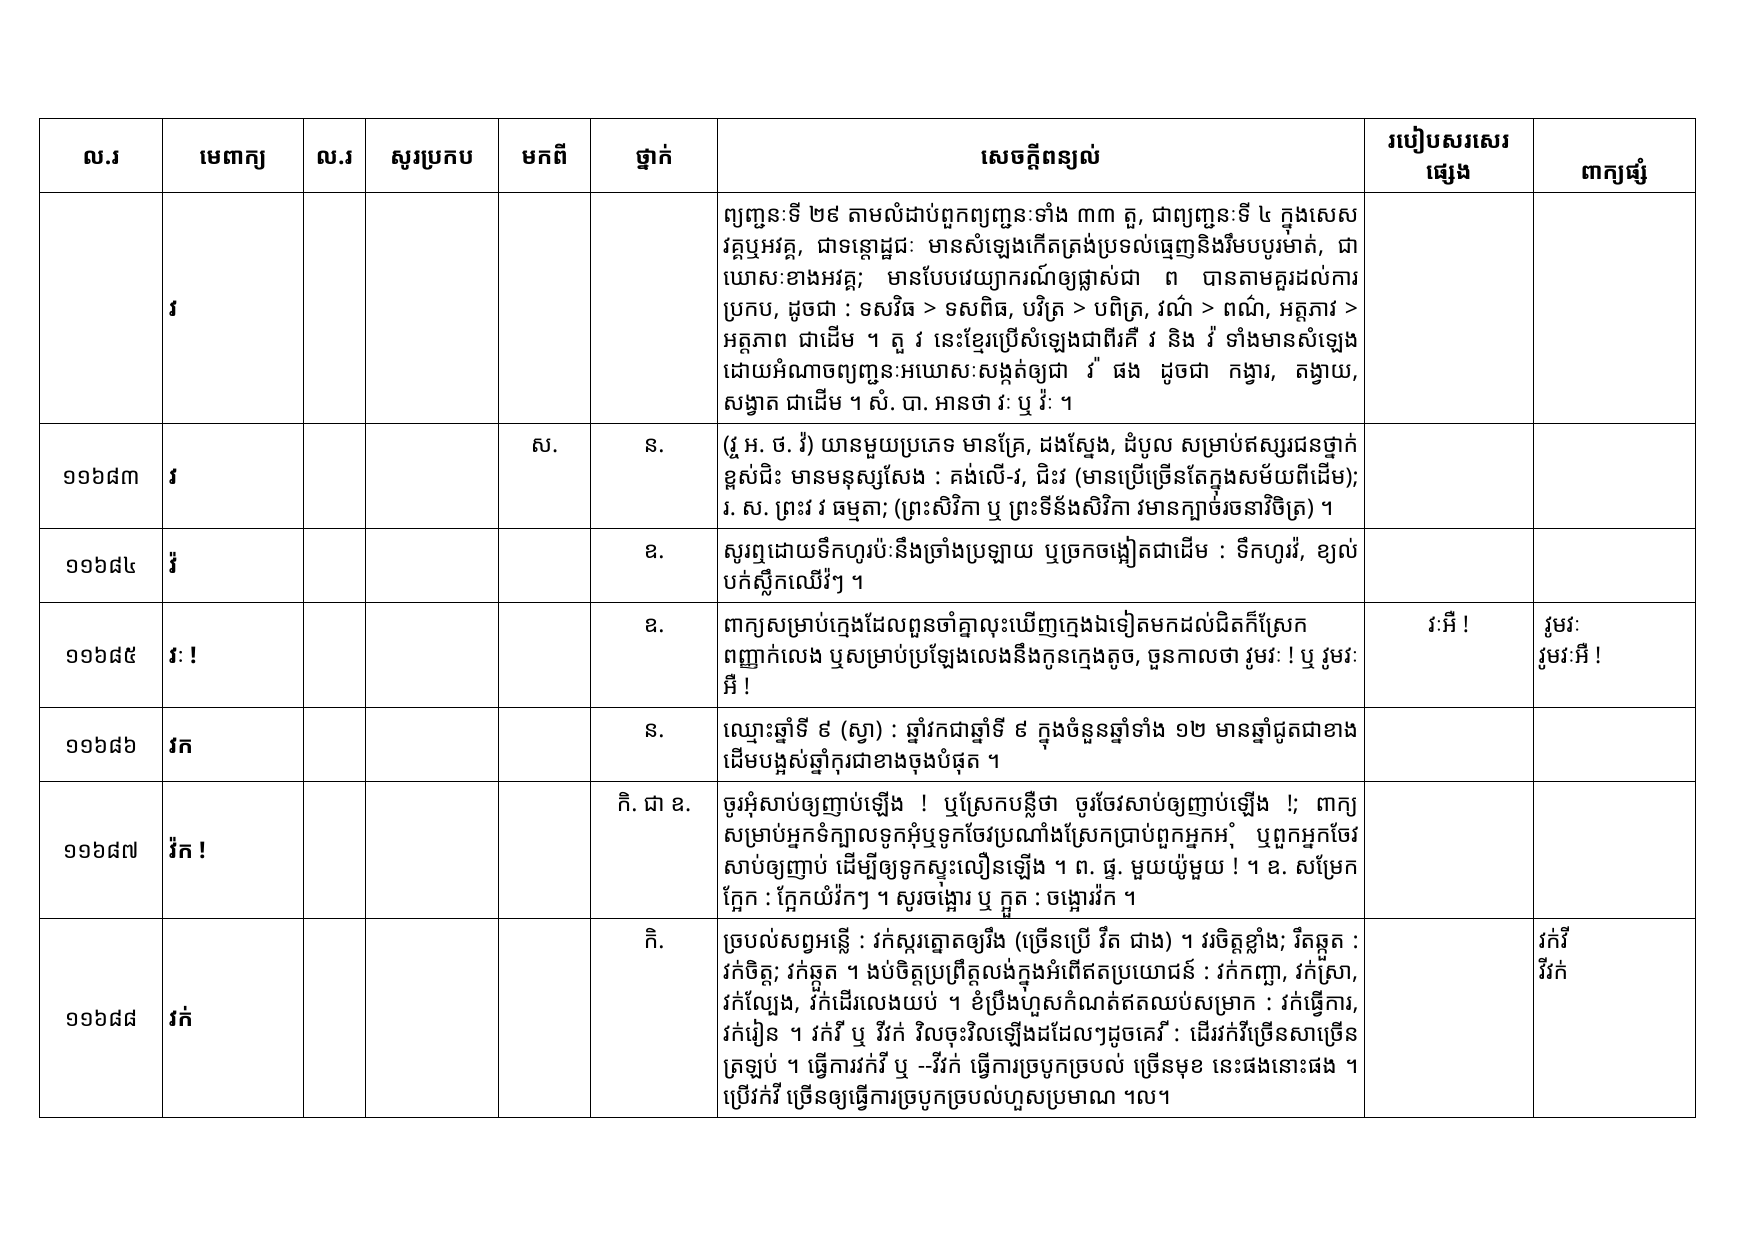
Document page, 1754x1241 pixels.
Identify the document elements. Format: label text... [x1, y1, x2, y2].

table_cell [591, 193, 717, 422]
table_cell [1365, 919, 1533, 1117]
table_cell [304, 424, 365, 528]
table_cell [366, 708, 498, 781]
table_cell វូម​វៈ វូម​វៈ​អឺ ! [1534, 603, 1695, 707]
table_cell សូរ​ឮ​ដោយ​ទឹក​ហូរ​ប៉ៈ​នឹង​ច្រាំង​ប្រឡាយ ឬ​ច្រក​ចង្អៀត​ជាដើម : ទឹក​ហូរ​វ៉, ខ្យល់​បក់​ស្លឹក​ឈើ​វ៉​ៗ ។ [718, 529, 1364, 602]
table_cell [499, 603, 590, 707]
table_cell វក់​វី វី​វក់ [1534, 919, 1695, 1117]
table_cell វក [163, 708, 303, 781]
table_cell [1534, 782, 1695, 918]
table_cell [499, 193, 590, 422]
table_cell វ៉ [163, 529, 303, 602]
table_header មក​ពី [499, 119, 590, 192]
table_cell [1534, 708, 1695, 781]
table_cell កិ. ជា ឧ. [591, 782, 717, 918]
table_cell វៈ ! [163, 603, 303, 707]
table_cell ពាក្យ​សម្រាប់​ក្មេង​ដែល​ពួន​ចាំ​គ្នា​លុះ​ឃើញ​ក្មេង​ឯ​ទៀត​មក​ដល់​ជិត​ក៏​ស្រែក​ពញ្ញាក់​លេង ឬ​សម្រាប់​ប្រឡែង​លេង​នឹង​កូន​ក្មេង​តូច, ចួន​កាល​ថា វូម​វៈ ! ឬ វូម​វៈ​អឺ ! [718, 603, 1364, 707]
table_cell ឈ្មោះ​ឆ្នាំ​ទី ៩ (ស្វា) : ឆ្នាំ​វក​ជា​ឆ្នាំទី ៩ ក្នុង​ចំនួន​ឆ្នាំ​ទាំង ១២ មាន​ឆ្នាំ​ជូត​ជា​ខាង​ដើម​បង្អស់​ឆ្នាំ​កុរ​ជា​ខាង​ចុង​បំផុត ។ [718, 708, 1364, 781]
table_cell កិ. [591, 919, 717, 1117]
table_cell ចូរ​អុំ​សាប់​ឲ្យ​ញាប់​ឡើង ! ឬ​ស្រែក​បន្លឺ​ថា ចូរ​ចែវ​សាប់​ឲ្យ​ញាប់​ឡើង !; ពាក្យ​សម្រាប់​អ្នក​ទំ​ក្បាល​ទូក​អុំ​ឬ​ទូក​ចែវ​ប្រណាំង​ស្រែក​ប្រាប់​ពួក​អ្នក​អុំ ឬ​ពួក​អ្នក​ចែវ​សាប់​ឲ្យ​ញាប់ ដើម្បី​ឲ្យ​ទូក​ស្ទុះ​លឿន​ឡើង ។ ព. ផ្ទ. មួយ​យ៉ូ​មួយ ! ។ ឧ. សម្រែក​ក្អែក : ក្អែក​យំ​វ៉ក​ៗ ។ សូរ​ចង្អោរ ឬ ក្អួត : ចង្អោរ​វ៉ក ។ [718, 782, 1364, 918]
table_cell ១១៦៨៤ [40, 529, 162, 602]
table_cell [499, 919, 590, 1117]
table_cell ស. [499, 424, 590, 528]
table_cell [304, 708, 365, 781]
table_cell ច្របល់​សព្វ​អន្លើ : វក់​ស្ករ​ត្នោត​ឲ្យ​រឹង (ច្រើន​ប្រើ វឹត ជាង) ។ វរ​ចិត្ត​ខ្លាំង; រឹត​ឆ្កួត : វក់​ចិត្ត; វក់​ឆ្កួត ។ ងប់​ចិត្ត​ប្រព្រឹត្ត​លង់​ក្នុង​អំពើ​ឥត​ប្រយោជន៍ : វក់​កញ្ឆា, វក់​ស្រា, វក់​ល្បែង, វក់​ដើរ​លេង​យប់ ។ ខំ​ប្រឹង​ហួស​កំណត់​ឥត​ឈប់​សម្រាក : វក់​ធ្វើ​ការ, វក់​រៀន ។ វក់​វី ឬ វី​វក់ វិល​ចុះ​វិល​ឡើង​ដដែល​ៗ​ដូច​គេ​វី : ដើរ​វក់​វី​ច្រើន​សា​ច្រើន​ត្រឡប់ ។ ធ្វើ​ការ​វក់​វី ឬ --វី​វក់ ធ្វើ​ការ​ច្របូក​ច្របល់ ច្រើន​មុខ នេះ​ផង​នោះ​ផង ។ ប្រើ​វក់​វី ច្រើន​ឲ្យ​ធ្វើ​ការ​ច្របូក​ច្របល់​ហួស​ប្រមាណ ។ល។ [718, 919, 1364, 1117]
table_header ពាក្យ​ផ្សំ [1534, 119, 1695, 192]
table_cell វ [163, 193, 303, 422]
table_cell ឧ. [591, 603, 717, 707]
table_cell ឧ. [591, 529, 717, 602]
table_header មេ​ពាក្យ [163, 119, 303, 192]
table_cell [40, 193, 162, 422]
table_cell វ [163, 424, 303, 528]
table_cell [1365, 193, 1533, 422]
table_cell [1534, 529, 1695, 602]
table_cell [1365, 529, 1533, 602]
table_cell [499, 529, 590, 602]
table_header ល.រ [40, 119, 162, 192]
table_cell [366, 919, 498, 1117]
table_cell [366, 529, 498, 602]
table_cell ១១៦៨៧ [40, 782, 162, 918]
table_header សូរ​ប្រកប [366, 119, 498, 192]
table_header ថ្នាក់ [591, 119, 717, 192]
table_header សេចក្តី​ពន្យល់ [718, 119, 1364, 192]
table_header ល.រ [304, 119, 365, 192]
table_cell [366, 193, 498, 422]
table_cell [1365, 782, 1533, 918]
table_cell ១១៦៨៦ [40, 708, 162, 781]
table_cell [366, 603, 498, 707]
table_cell [1534, 424, 1695, 528]
table_cell [304, 603, 365, 707]
table_cell [304, 919, 365, 1117]
table_cell វ៉ក ! [163, 782, 303, 918]
table_cell [1534, 193, 1695, 422]
table_cell [366, 424, 498, 528]
table_cell [1365, 708, 1533, 781]
table_cell ន. [591, 708, 717, 781]
table_cell វក់ [163, 919, 303, 1117]
table_cell វៈ​អឺ ! [1365, 603, 1533, 707]
table_cell ១១៦៨៥ [40, 603, 162, 707]
table_cell ព្យញ្ជនៈ​ទី ២៩ តាម​លំដាប់​ពួក​ព្យញ្ជនៈ​ទាំង ៣៣ តួ, ជា​ព្យញ្ជនៈ​ទី ៤ ក្នុង​សេស​វគ្គ​ឬ​អវគ្គ, ជា​ទន្តោដ្ឋជៈ មាន​សំឡេង​កើត​ត្រង់​ប្រទល់​ធ្មេញ​និង​រឹម​បបូរ​មាត់, ជា​ឃោសៈ​ខាង​អវគ្គ; មាន​បែប​វេយ្យាករណ៍​ឲ្យ​ផ្លាស់​ជា ព បាន​តាម​គួរ​ដល់​ការ​ប្រកប, ដូច​ជា : ទសវិធ > ទសពិធ, បវិត្រ > បពិត្រ, វណ៌ > ពណ៌, អត្តភាវ > អត្តភាព ជាដើម ។ តួ វ នេះ​ខ្មែរ​ប្រើ​សំឡេង​ជា​ពីរ​គឺ វ និង វ៉ ទាំង​មាន​សំឡេង​ដោយ​អំណាច​ព្យញ្ជនៈ​អឃោសៈ​សង្កត់​ឲ្យ​ជា វ៉ ផង ដូច​ជា កង្វារ, តង្វាយ, សង្វាត ជាដើម ។ សំ. បា. អាន​ថា វៈ ឬ វ៉ៈ ។ [718, 193, 1364, 422]
table_cell ន. [591, 424, 717, 528]
table_header របៀប​សរសេរ​ផ្សេង [1365, 119, 1533, 192]
table_cell [304, 193, 365, 422]
table_cell (វ្ច អ. ថ. វ៉) យាន​មួយ​ប្រភេទ មាន​គ្រែ, ដង​ស្នែង, ដំបូល សម្រាប់​ឥស្សរ​ជន​ថ្នាក់​ខ្ពស់​ជិះ មាន​មនុស្ស​សែង : គង់​លើ-វ, ជិះ​វ (មាន​ប្រើ​ច្រើន​តែ​ក្នុង​សម័យ​ពី​ដើម); រ. ស. ព្រះ​វ វ ធម្មតា; (ព្រះ​សិវិកា ឬ ព្រះ​ទីន័ង​សិវិកា វ​មាន​ក្បាច់​រចនា​វិចិត្រ) ។ [718, 424, 1364, 528]
table_cell [499, 708, 590, 781]
table_cell [499, 782, 590, 918]
table_cell [304, 529, 365, 602]
table_cell [366, 782, 498, 918]
table_cell ១១៦៨៣ [40, 424, 162, 528]
table_cell [304, 782, 365, 918]
table_cell [1365, 424, 1533, 528]
table_cell ១១៦៨៨ [40, 919, 162, 1117]
